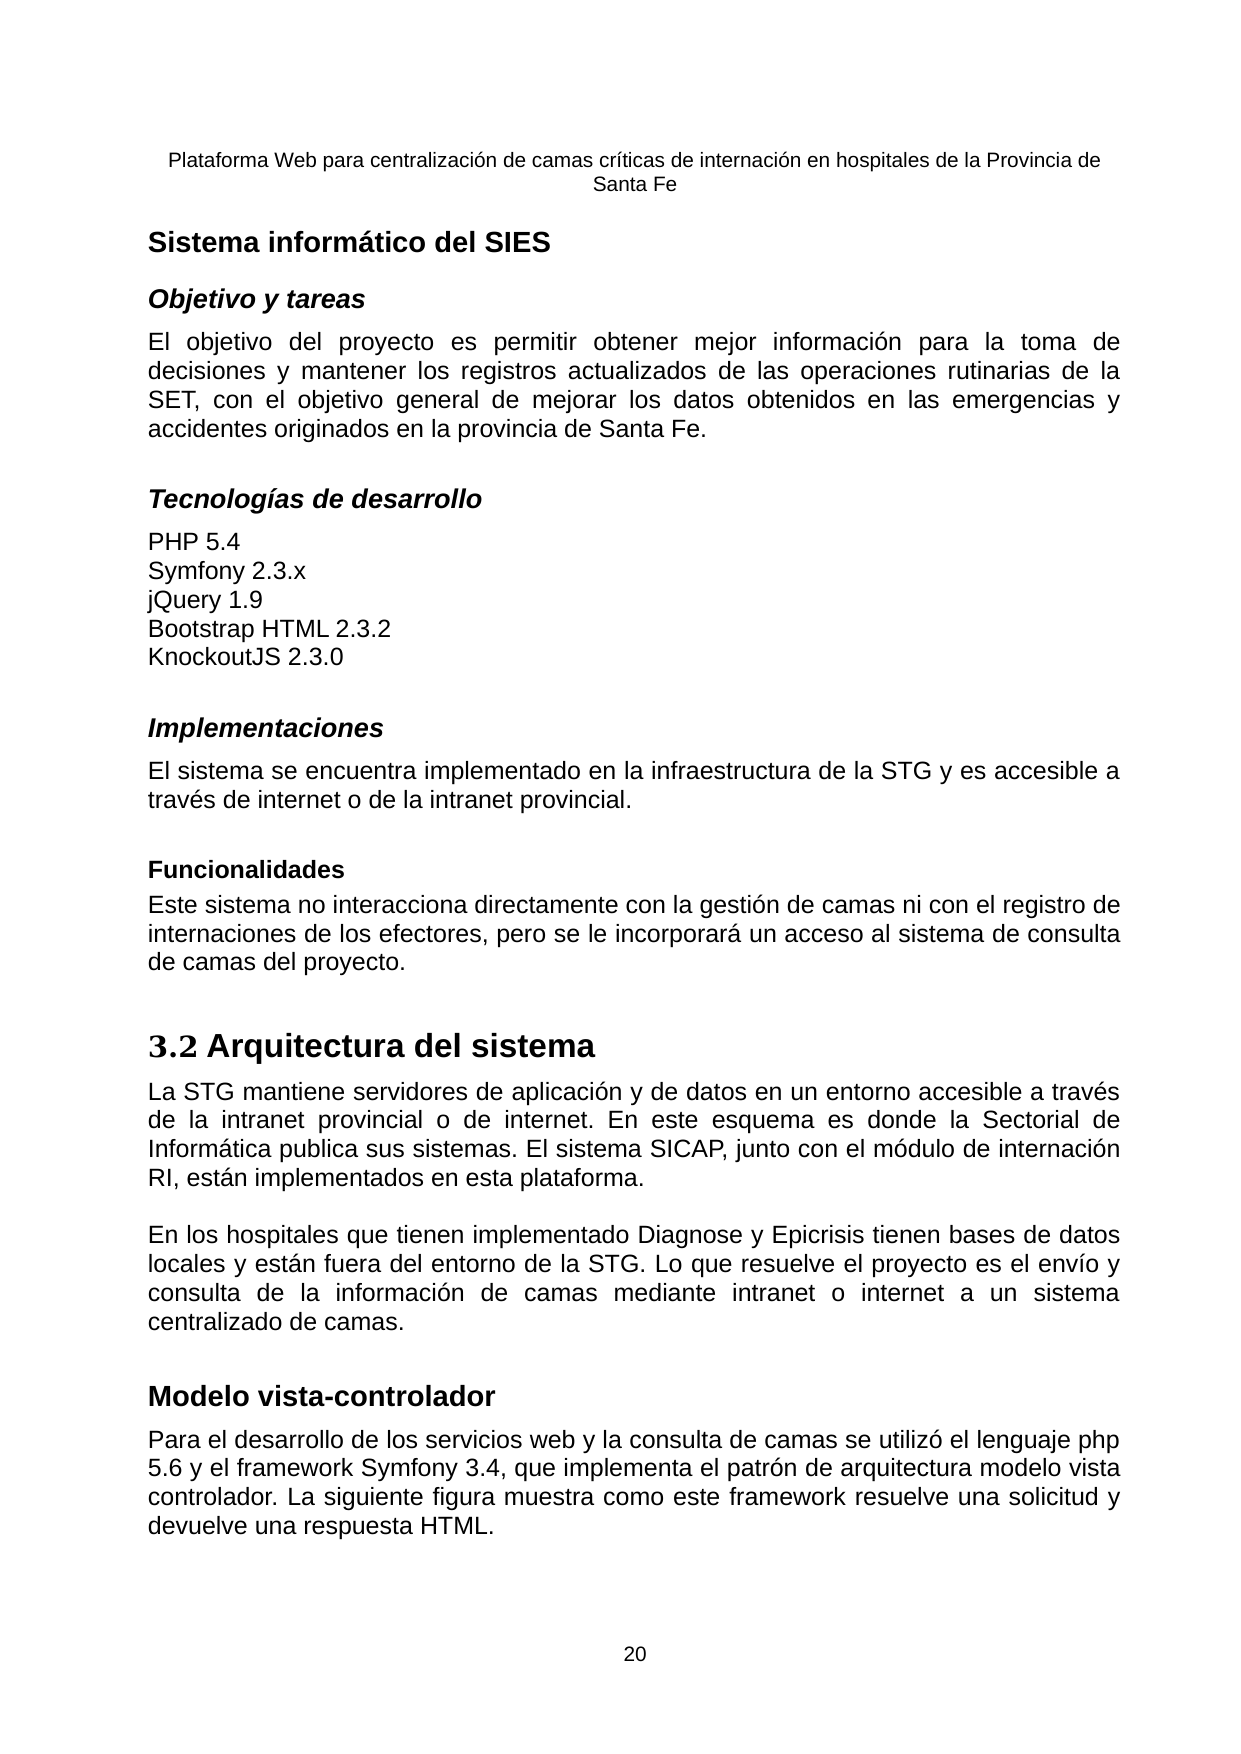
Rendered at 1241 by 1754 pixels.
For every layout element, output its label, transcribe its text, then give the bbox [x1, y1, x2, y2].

subtitle Tecnologías de desarrollo [148, 483, 1122, 515]
text El sistema se encuentra implementado en la infraestructura de la STG y es accesible a través de internet o de la intranet provincial. [148, 756, 1122, 813]
subtitle Objetivo y tareas [148, 283, 1122, 315]
text Symfony 2.3.x [148, 556, 1122, 585]
text Este sistema no interacciona directamente con la gestión de camas ni con el registro de internaciones de los efectores, pero se le incorporará un acceso al sistema de consulta de camas del proyecto. [148, 890, 1122, 976]
subtitle Sistema informático del SIES [148, 225, 1122, 258]
subtitle Implementaciones [148, 712, 1122, 743]
text Para el desarrollo de los servicios web y la consulta de camas se utilizó el lenguaje php 5.6 y el framework Symfony 3.4, que implementa el patrón de arquitectura modelo vista controlador. La siguiente figura muestra como este framework resuelve una solicitud y devuelve una respuesta HTML. [148, 1425, 1122, 1540]
text PHP 5.4 [148, 527, 1122, 556]
subtitle Funcionalidades [148, 855, 1122, 883]
text KnockoutJS 2.3.0 [148, 642, 1122, 671]
subtitle 3.2 Arquitectura del sistema [148, 1026, 1122, 1064]
text La STG mantiene servidores de aplicación y de datos en un entorno accesible a través de la intranet provincial o de internet. En este esquema es donde la Sectorial de Informática publica sus sistemas. El sistema SICAP, junto con el módulo de internación RI, están implementados en esta plataforma. [148, 1077, 1122, 1192]
text jQuery 1.9 [148, 585, 1122, 613]
text El objetivo del proyecto es permitir obtener mejor información para la toma de decisiones y mantener los registros actualizados de las operaciones rutinarias de la SET, con el objetivo general de mejorar los datos obtenidos en las emergencias y accidentes originados en la provincia de Santa Fe. [148, 327, 1122, 442]
subtitle Modelo vista-controlador [148, 1379, 1122, 1412]
text Bootstrap HTML 2.3.2 [148, 613, 1122, 642]
text En los hospitales que tienen implementado Diagnose y Epicrisis tienen bases de datos locales y están fuera del entorno de la STG. Lo que resuelve el proyecto es el envío y consulta de la información de camas mediante intranet o internet a un sistema centralizado de camas. [148, 1220, 1122, 1335]
